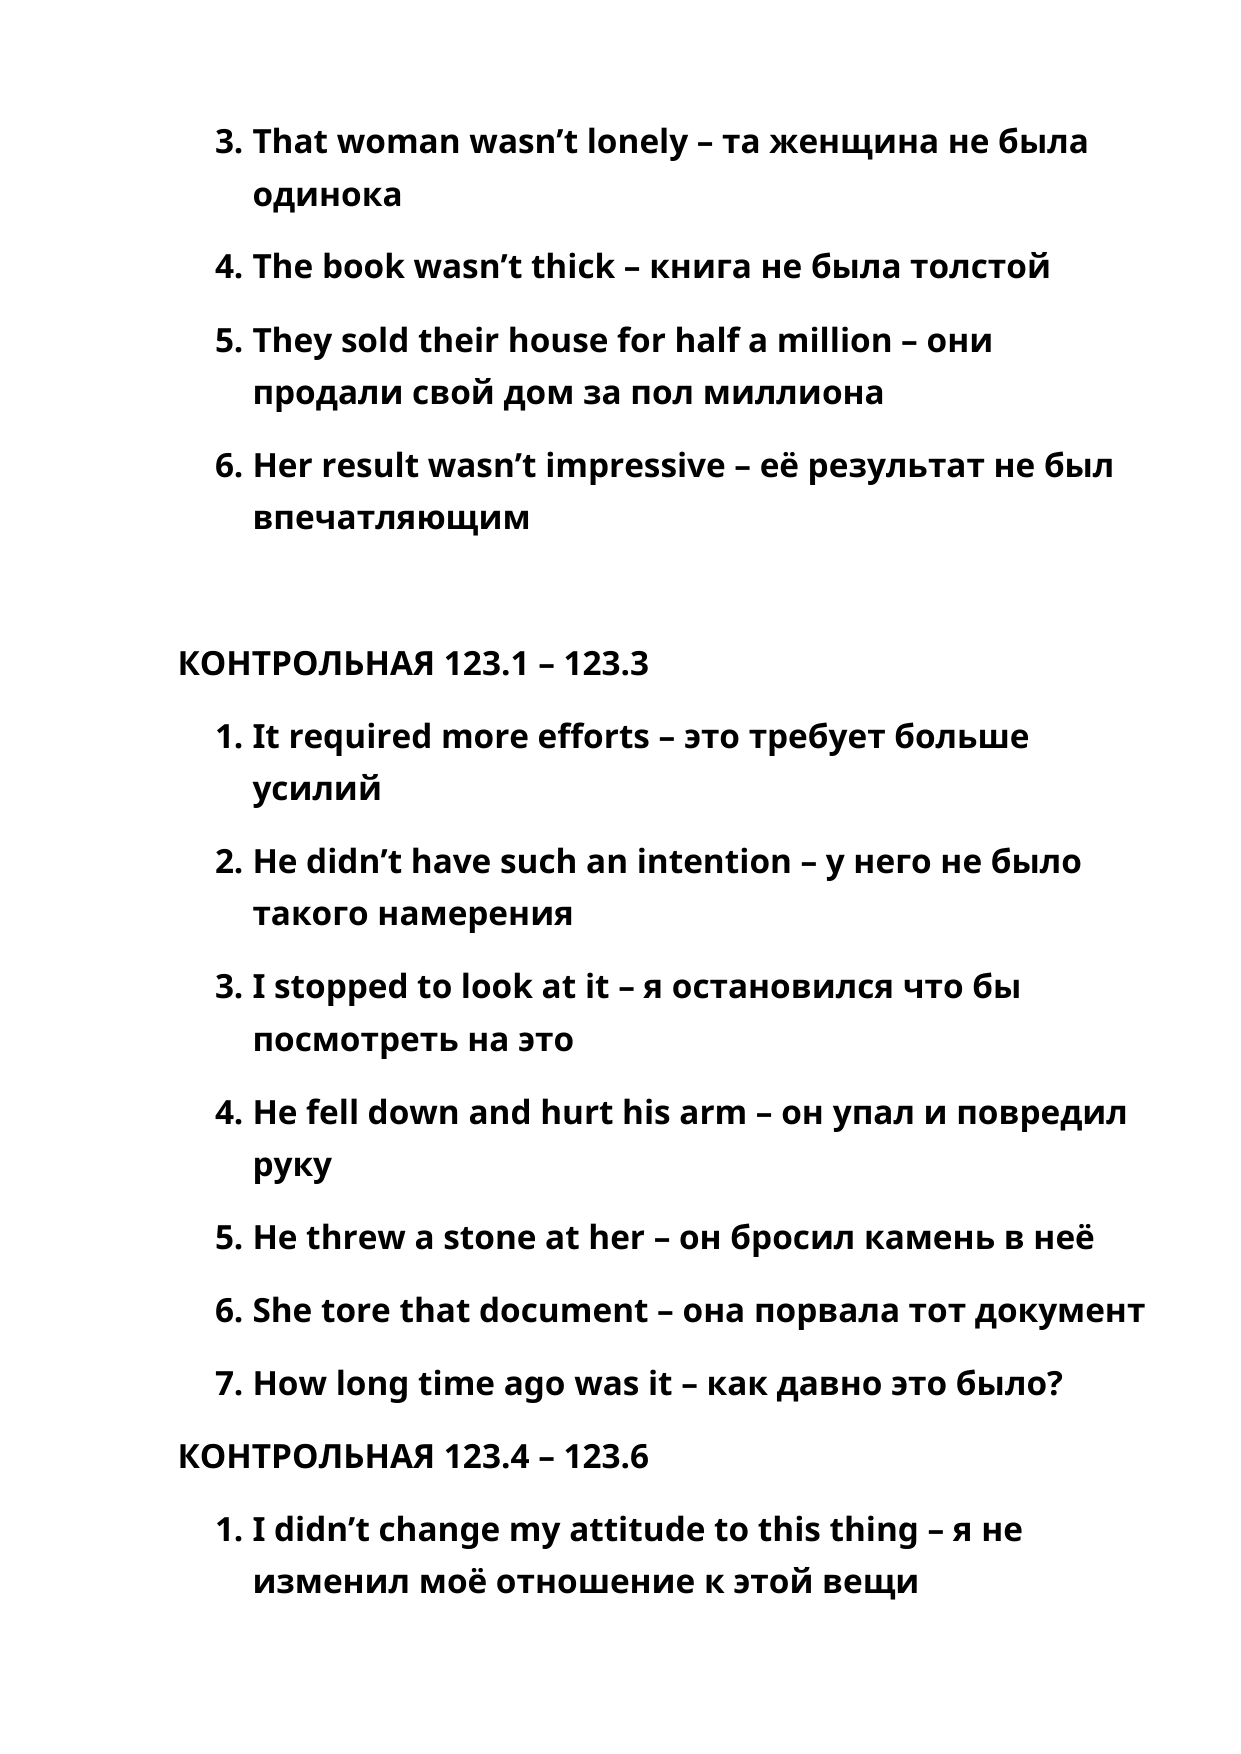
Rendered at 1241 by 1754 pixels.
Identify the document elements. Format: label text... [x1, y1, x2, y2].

list The book wasn’t thick – книга не была толстой [215, 243, 1152, 289]
list Her result wasn’t impressive – её результат не был впечатляющим [215, 442, 1152, 539]
list How long time ago was it – как давно это было? [215, 1360, 1152, 1405]
list It required more efforts – это требует больше усилий [215, 713, 1152, 810]
list They sold their house for half a million – они продали свой дом за пол миллиона [215, 316, 1152, 414]
list He threw a stone at her – он бросил камень в неё [215, 1214, 1152, 1259]
list She tore that document – она порвала тот документ [215, 1287, 1152, 1332]
text КОНТРОЛЬНАЯ 123.1 – 123.3 [177, 640, 1152, 685]
list I didn’t change my attitude to this thing – я не изменил моё отношение к этой вещи [215, 1506, 1152, 1603]
text КОНТРОЛЬНАЯ 123.4 – 123.6 [177, 1433, 1152, 1478]
list He fell down and hurt his arm – он упал и повредил руку [215, 1088, 1152, 1186]
list He didn’t have such an intention – у него не было такого намерения [215, 838, 1152, 936]
list That woman wasn’t lonely – та женщина не была одинока [215, 118, 1152, 216]
list I stopped to look at it – я остановился что бы посмотреть на это [215, 963, 1152, 1061]
